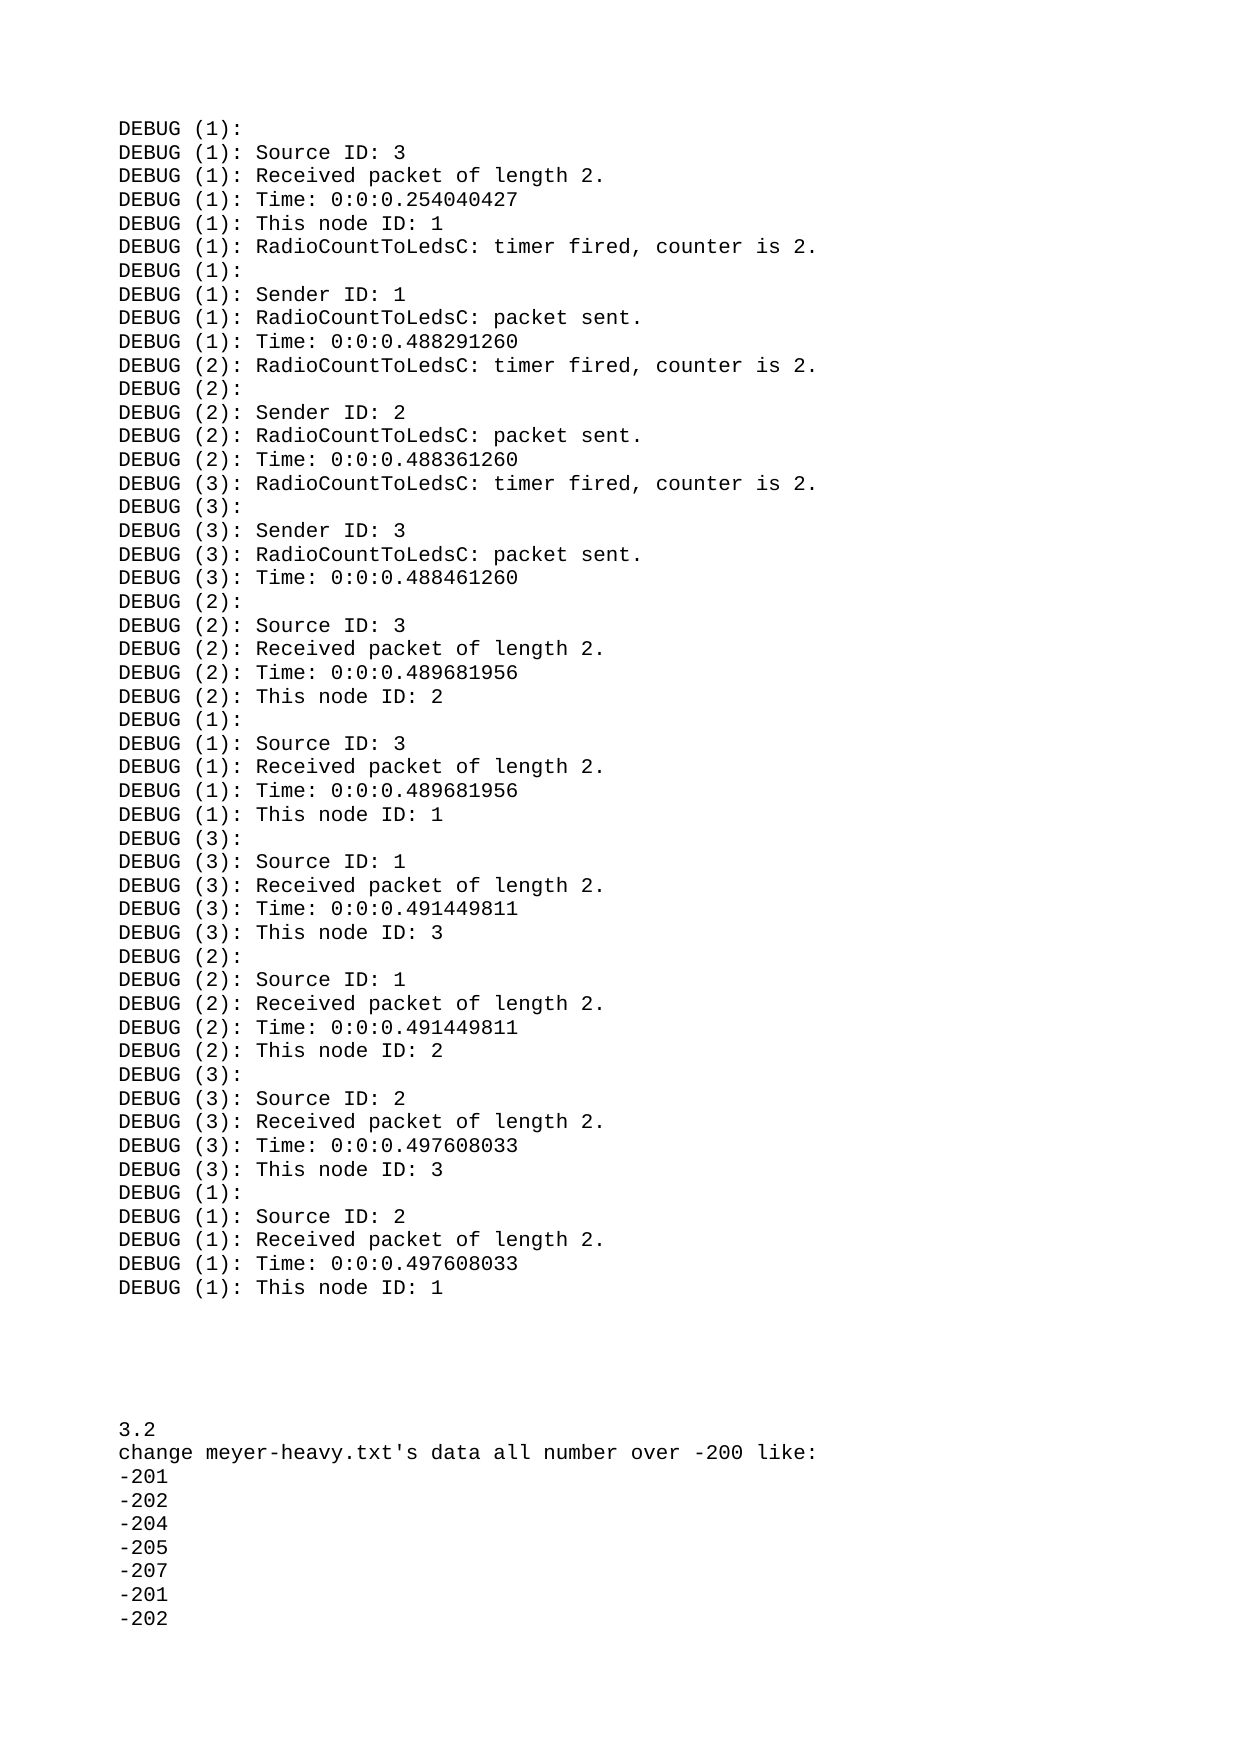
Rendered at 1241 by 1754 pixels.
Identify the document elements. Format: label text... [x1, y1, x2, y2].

text DEBUG (1): Sender ID: 1 [118, 284, 1122, 307]
text -202 [118, 1608, 1122, 1631]
text DEBUG (2): This node ID: 2 [118, 1040, 1122, 1064]
text DEBUG (3): RadioCountToLedsC: timer fired, counter is 2. [118, 473, 1122, 496]
text DEBUG (2): Received packet of length 2. [118, 993, 1122, 1017]
text DEBUG (1): This node ID: 1 [118, 1277, 1122, 1300]
text DEBUG (1): This node ID: 1 [118, 213, 1122, 236]
text -202 [118, 1489, 1122, 1513]
text DEBUG (1): Received packet of length 2. [118, 757, 1122, 780]
text DEBUG (3): Sender ID: 3 [118, 520, 1122, 544]
text DEBUG (2): [118, 946, 1122, 969]
text DEBUG (2): Time: 0:0:0.489681956 [118, 662, 1122, 686]
text -207 [118, 1561, 1122, 1584]
text DEBUG (2): [118, 591, 1122, 615]
text DEBUG (3): [118, 827, 1122, 851]
text DEBUG (1): Time: 0:0:0.497608033 [118, 1253, 1122, 1277]
text DEBUG (3): Time: 0:0:0.497608033 [118, 1135, 1122, 1158]
text DEBUG (1): RadioCountToLedsC: timer fired, counter is 2. [118, 236, 1122, 260]
text DEBUG (1): Source ID: 3 [118, 733, 1122, 757]
text DEBUG (1): [118, 709, 1122, 733]
text DEBUG (1): Source ID: 2 [118, 1206, 1122, 1229]
text DEBUG (3): RadioCountToLedsC: packet sent. [118, 544, 1122, 567]
text DEBUG (3): Time: 0:0:0.488461260 [118, 567, 1122, 591]
text DEBUG (3): This node ID: 3 [118, 922, 1122, 946]
text -205 [118, 1537, 1122, 1561]
text DEBUG (2): Time: 0:0:0.488361260 [118, 449, 1122, 473]
text DEBUG (1): This node ID: 1 [118, 804, 1122, 827]
text DEBUG (2): Time: 0:0:0.491449811 [118, 1017, 1122, 1040]
text change meyer-heavy.txt's data all number over -200 like: [118, 1442, 1122, 1466]
text DEBUG (2): Source ID: 3 [118, 615, 1122, 638]
text -201 [118, 1466, 1122, 1489]
text DEBUG (1): Received packet of length 2. [118, 165, 1122, 189]
text DEBUG (3): [118, 1064, 1122, 1088]
text DEBUG (2): This node ID: 2 [118, 686, 1122, 709]
text DEBUG (1): Received packet of length 2. [118, 1229, 1122, 1253]
text DEBUG (2): Source ID: 1 [118, 969, 1122, 993]
text DEBUG (3): Received packet of length 2. [118, 1111, 1122, 1135]
text -201 [118, 1584, 1122, 1608]
text DEBUG (2): RadioCountToLedsC: timer fired, counter is 2. [118, 354, 1122, 378]
text DEBUG (1): [118, 260, 1122, 284]
text DEBUG (1): Time: 0:0:0.254040427 [118, 189, 1122, 213]
text DEBUG (3): This node ID: 3 [118, 1158, 1122, 1182]
text DEBUG (2): [118, 378, 1122, 402]
text DEBUG (1): Time: 0:0:0.489681956 [118, 780, 1122, 804]
text DEBUG (2): RadioCountToLedsC: packet sent. [118, 426, 1122, 449]
text DEBUG (2): Received packet of length 2. [118, 638, 1122, 662]
text DEBUG (1): [118, 118, 1122, 142]
text DEBUG (3): Time: 0:0:0.491449811 [118, 898, 1122, 922]
text DEBUG (3): Source ID: 1 [118, 851, 1122, 875]
text DEBUG (1): [118, 1182, 1122, 1206]
text DEBUG (3): Source ID: 2 [118, 1088, 1122, 1111]
text DEBUG (1): RadioCountToLedsC: packet sent. [118, 307, 1122, 331]
text -204 [118, 1513, 1122, 1537]
text DEBUG (2): Sender ID: 2 [118, 402, 1122, 426]
text DEBUG (3): Received packet of length 2. [118, 875, 1122, 898]
text DEBUG (1): Source ID: 3 [118, 142, 1122, 165]
text 3.2 [118, 1419, 1122, 1442]
text DEBUG (3): [118, 496, 1122, 520]
text DEBUG (1): Time: 0:0:0.488291260 [118, 331, 1122, 354]
